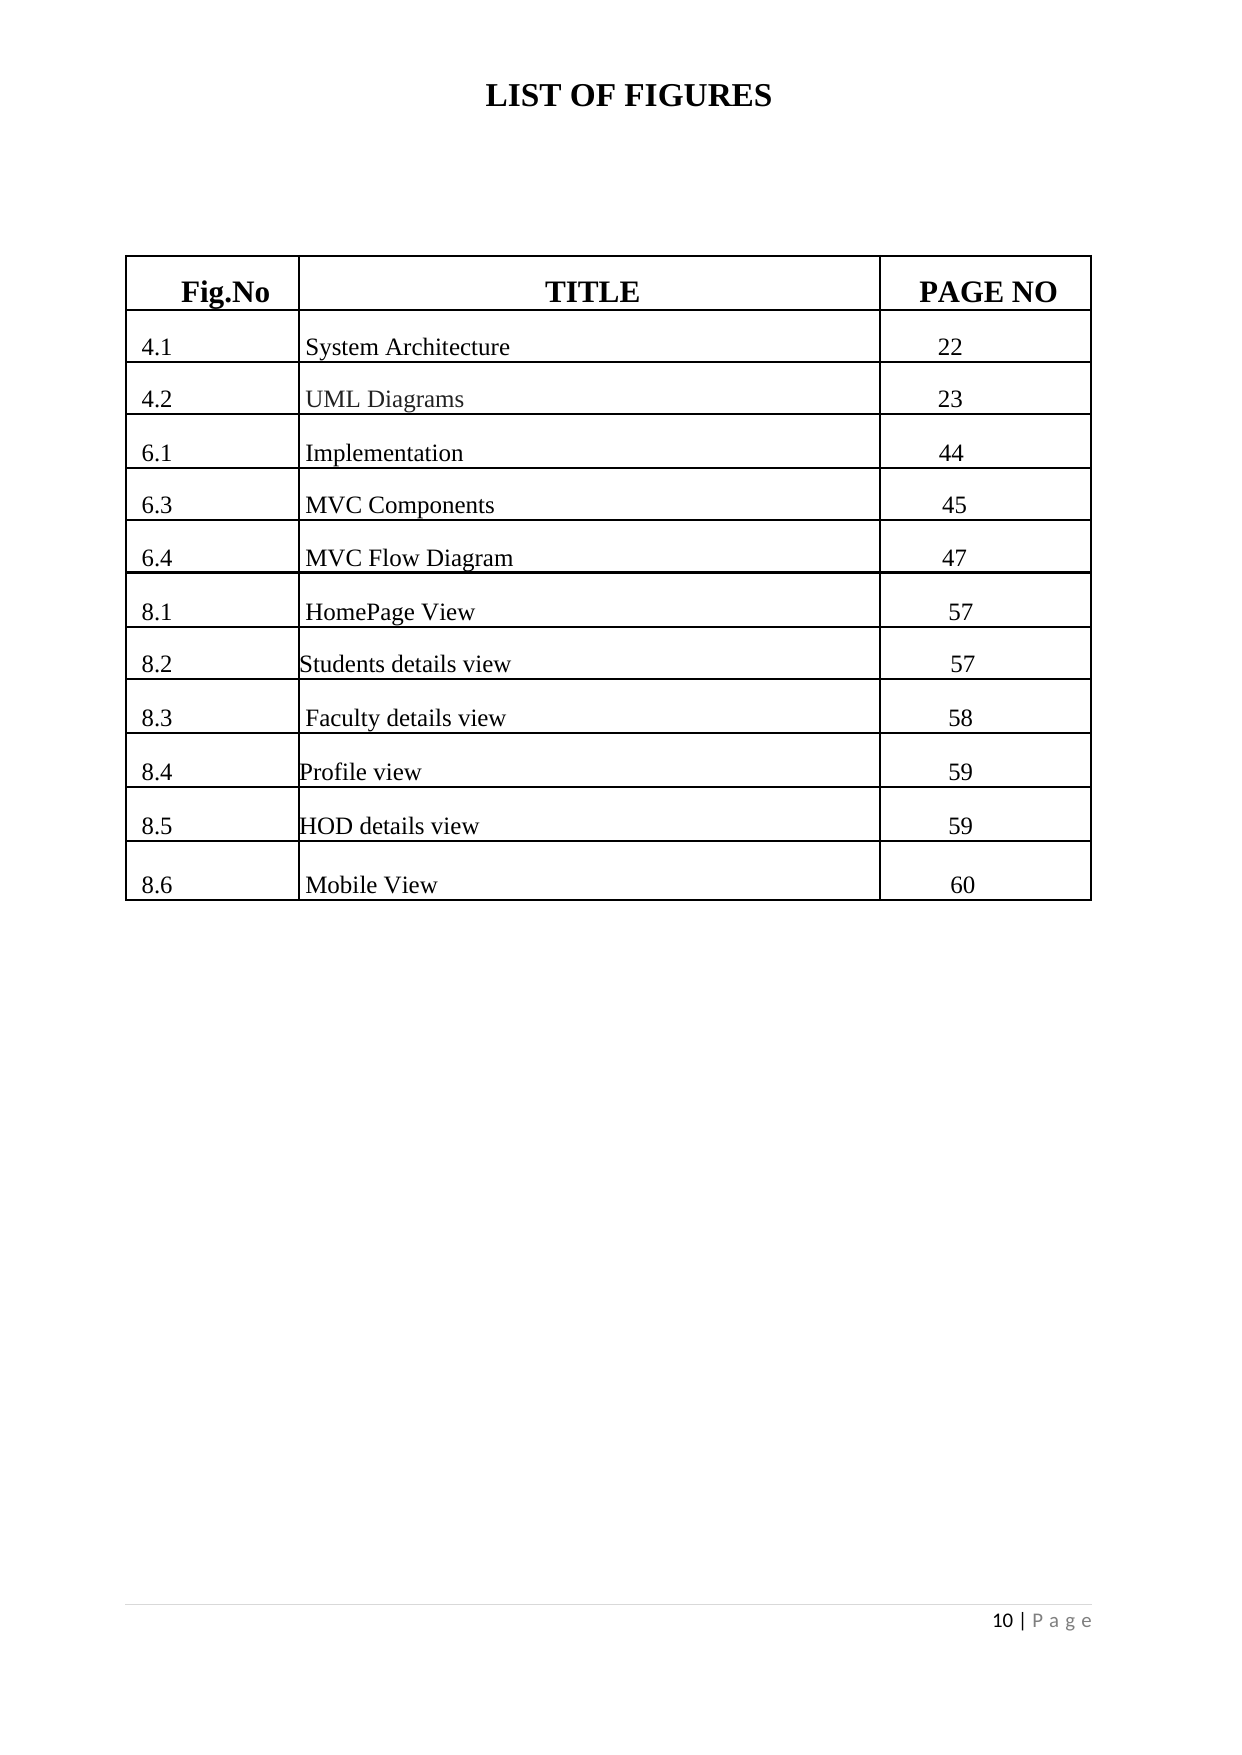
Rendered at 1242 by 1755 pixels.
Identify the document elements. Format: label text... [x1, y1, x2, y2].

table_header Fig.No [127, 257, 298, 309]
table_cell 8.4 [127, 734, 298, 786]
table_cell MVC Components [300, 469, 879, 519]
table_cell Students details view [300, 628, 879, 678]
table_cell 59 [881, 734, 1090, 786]
table_cell 6.3 [127, 469, 298, 519]
text LIST OF FIGURES [485, 75, 1092, 113]
table_header PAGE NO [881, 257, 1090, 309]
table_cell MVC Flow Diagram [300, 521, 879, 571]
table_cell 58 [881, 680, 1090, 732]
table_cell Implementation [300, 415, 879, 467]
table_cell 4.1 [127, 311, 298, 361]
table_cell Profile view [300, 734, 879, 786]
table_cell 8.1 [127, 574, 298, 626]
table_cell 23 [881, 363, 1090, 413]
table_cell 47 [881, 521, 1090, 571]
table_cell 44 [881, 415, 1090, 467]
table_cell System Architecture [300, 311, 879, 361]
table_cell 6.1 [127, 415, 298, 467]
table_cell 45 [881, 469, 1090, 519]
table_cell 57 [881, 574, 1090, 626]
table_cell 8.2 [127, 628, 298, 678]
table_cell UML Diagrams [300, 363, 879, 413]
table_cell 8.5 [127, 788, 298, 840]
table_cell 60 [881, 842, 1090, 898]
table_cell HomePage View [300, 574, 879, 626]
table_header TITLE [300, 257, 879, 309]
table_cell 6.4 [127, 521, 298, 571]
table_cell Faculty details view [300, 680, 879, 732]
table_cell 8.3 [127, 680, 298, 732]
table_cell 4.2 [127, 363, 298, 413]
table_cell HOD details view [300, 788, 879, 840]
table_cell Mobile View [300, 842, 879, 898]
table_cell 59 [881, 788, 1090, 840]
table_cell 22 [881, 311, 1090, 361]
table_cell 8.6 [127, 842, 298, 898]
table_cell 57 [881, 628, 1090, 678]
